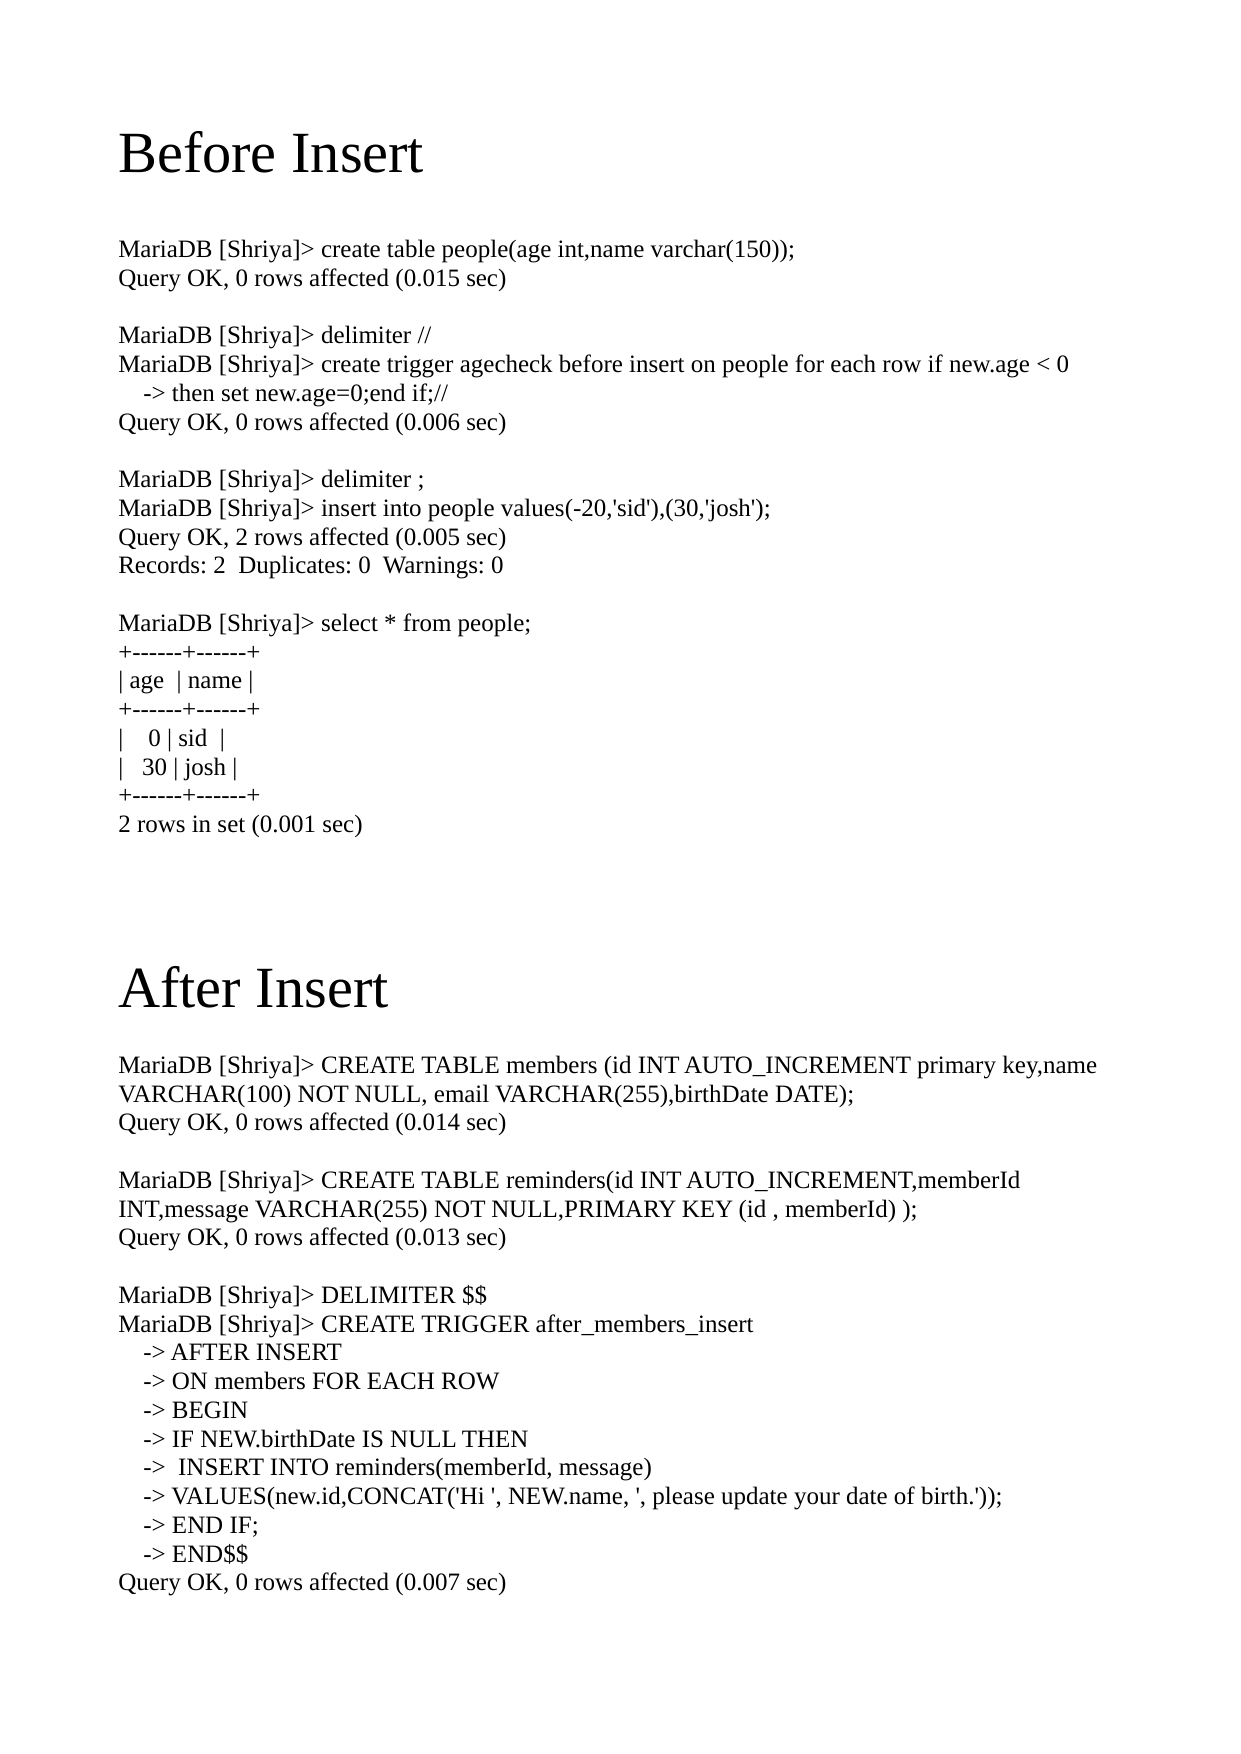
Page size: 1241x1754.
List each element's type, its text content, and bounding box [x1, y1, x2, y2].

text -> INSERT INTO reminders(memberId, message) [118, 1452, 1122, 1481]
text -> VALUES(new.id,CONCAT('Hi ', NEW.name, ', please update your date of birth.')); [118, 1481, 1122, 1510]
text -> IF NEW.birthDate IS NULL THEN [118, 1424, 1122, 1452]
text -> END IF; [118, 1510, 1122, 1539]
text MariaDB [Shriya]> CREATE TABLE members (id INT AUTO_INCREMENT primary key,name VARCHAR(100) NOT NULL, email VARCHAR(255),birthDate DATE); [118, 1050, 1122, 1107]
text Query OK, 0 rows affected (0.015 sec) [118, 263, 1122, 292]
text +------+------+ [118, 694, 1122, 723]
text Query OK, 0 rows affected (0.013 sec) [118, 1222, 1122, 1251]
text Records: 2 Duplicates: 0 Warnings: 0 [118, 550, 1122, 579]
text Query OK, 0 rows affected (0.014 sec) [118, 1107, 1122, 1136]
text Query OK, 0 rows affected (0.006 sec) [118, 407, 1122, 435]
text +------+------+ [118, 780, 1122, 809]
text -> BEGIN [118, 1395, 1122, 1424]
text | 30 | josh | [118, 752, 1122, 780]
text +------+------+ [118, 637, 1122, 665]
text | age | name | [118, 665, 1122, 694]
text 2 rows in set (0.001 sec) [118, 809, 1122, 838]
text Query OK, 0 rows affected (0.007 sec) [118, 1567, 1122, 1596]
text MariaDB [Shriya]> delimiter // [118, 320, 1122, 349]
text -> END$$ [118, 1539, 1122, 1567]
text MariaDB [Shriya]> insert into people values(-20,'sid'),(30,'josh'); [118, 493, 1122, 522]
text MariaDB [Shriya]> CREATE TRIGGER after_members_insert [118, 1309, 1122, 1337]
text After Insert [118, 953, 1122, 1020]
text MariaDB [Shriya]> CREATE TABLE reminders(id INT AUTO_INCREMENT,memberId INT,message VARCHAR(255) NOT NULL,PRIMARY KEY (id , memberId) ); [118, 1165, 1122, 1222]
text -> AFTER INSERT [118, 1337, 1122, 1366]
text MariaDB [Shriya]> create table people(age int,name varchar(150)); [118, 234, 1122, 263]
text MariaDB [Shriya]> DELIMITER $$ [118, 1280, 1122, 1309]
text -> then set new.age=0;end if;// [118, 378, 1122, 407]
text Before Insert [118, 118, 1122, 185]
text -> ON members FOR EACH ROW [118, 1366, 1122, 1395]
text | 0 | sid | [118, 723, 1122, 752]
text MariaDB [Shriya]> select * from people; [118, 608, 1122, 637]
text Query OK, 2 rows affected (0.005 sec) [118, 522, 1122, 550]
text MariaDB [Shriya]> delimiter ; [118, 464, 1122, 493]
text MariaDB [Shriya]> create trigger agecheck before insert on people for each row if new.age < 0 [118, 349, 1122, 378]
